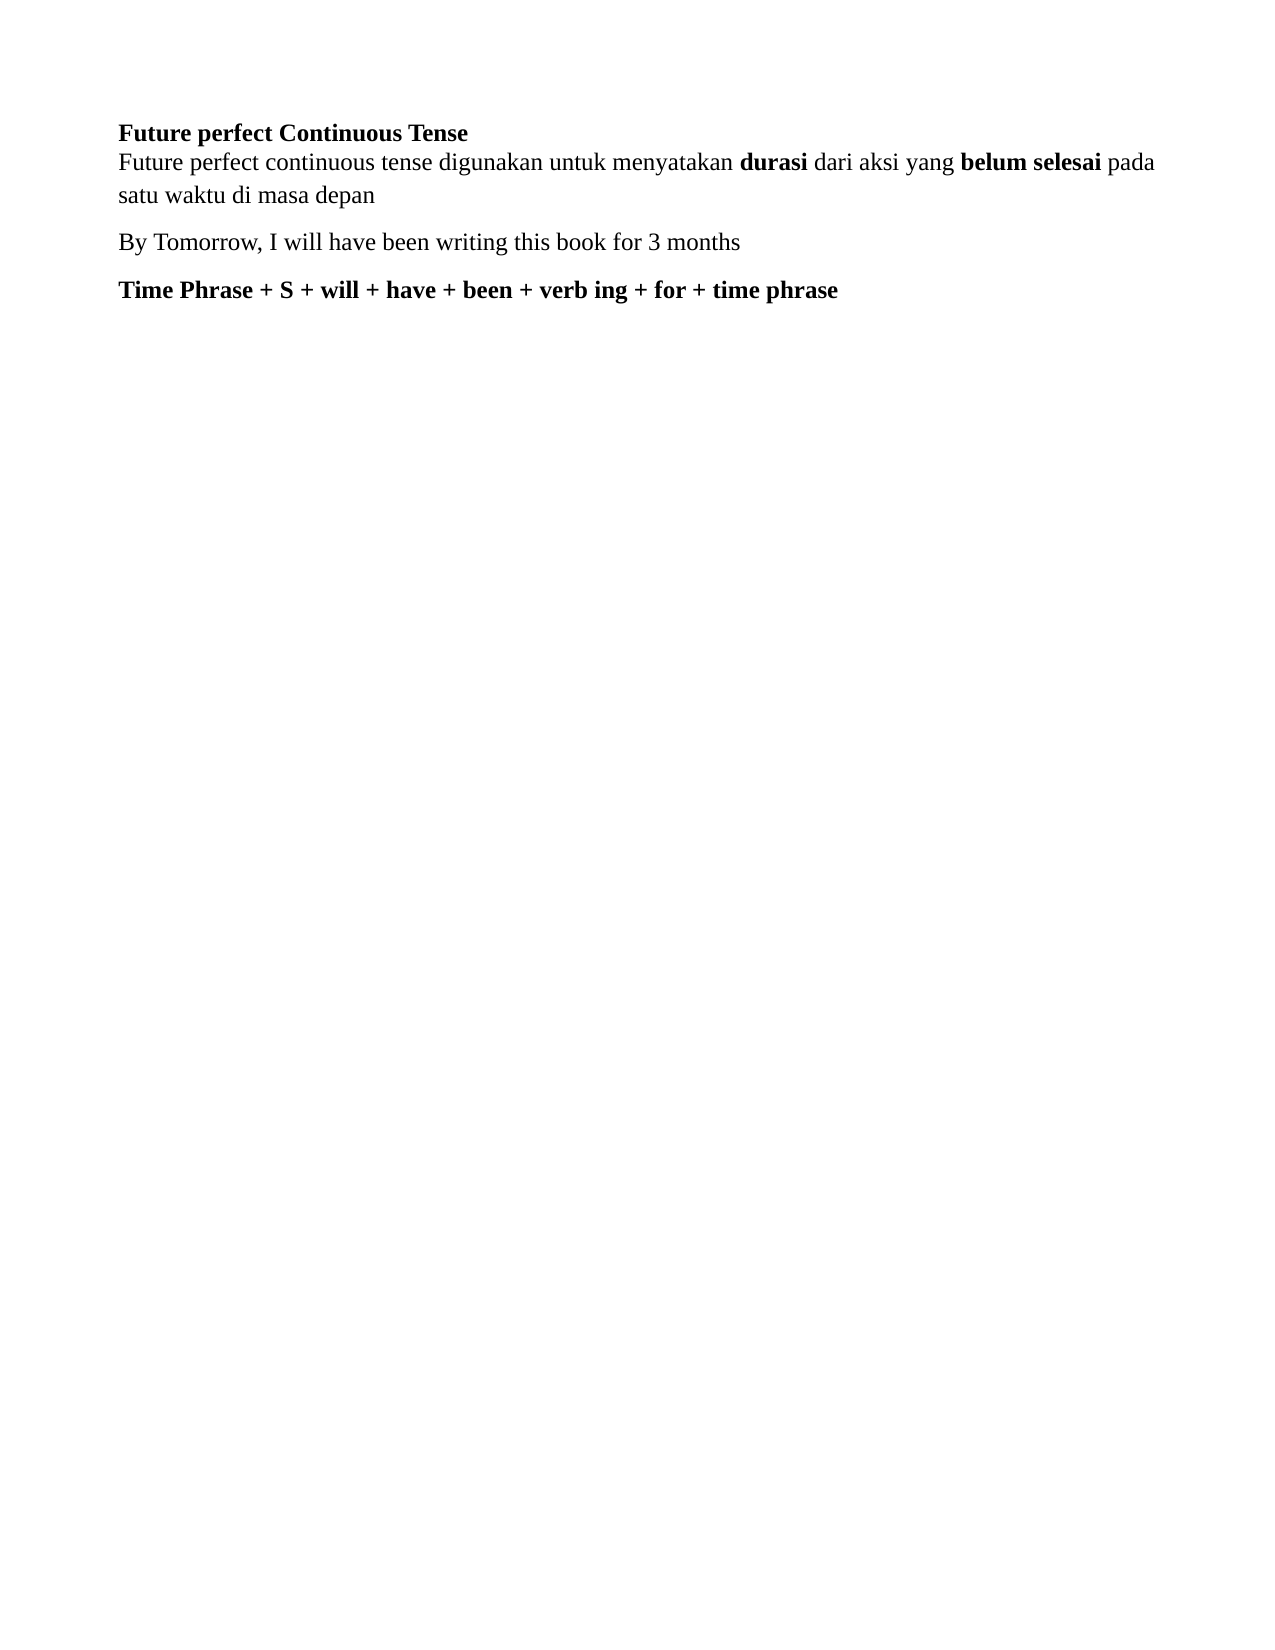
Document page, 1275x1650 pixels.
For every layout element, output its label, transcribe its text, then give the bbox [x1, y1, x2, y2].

text Future perfect continuous tense digunakan untuk menyatakan durasi dari aksi yang belum selesai pada satu waktu di masa depan [118, 147, 1157, 209]
text By Tomorrow, I will have been writing this book for 3 months [118, 227, 1157, 256]
text Future perfect Continuous Tense [118, 118, 1157, 147]
text Time Phrase + S + will + have + been + verb ing + for + time phrase [118, 275, 1157, 304]
